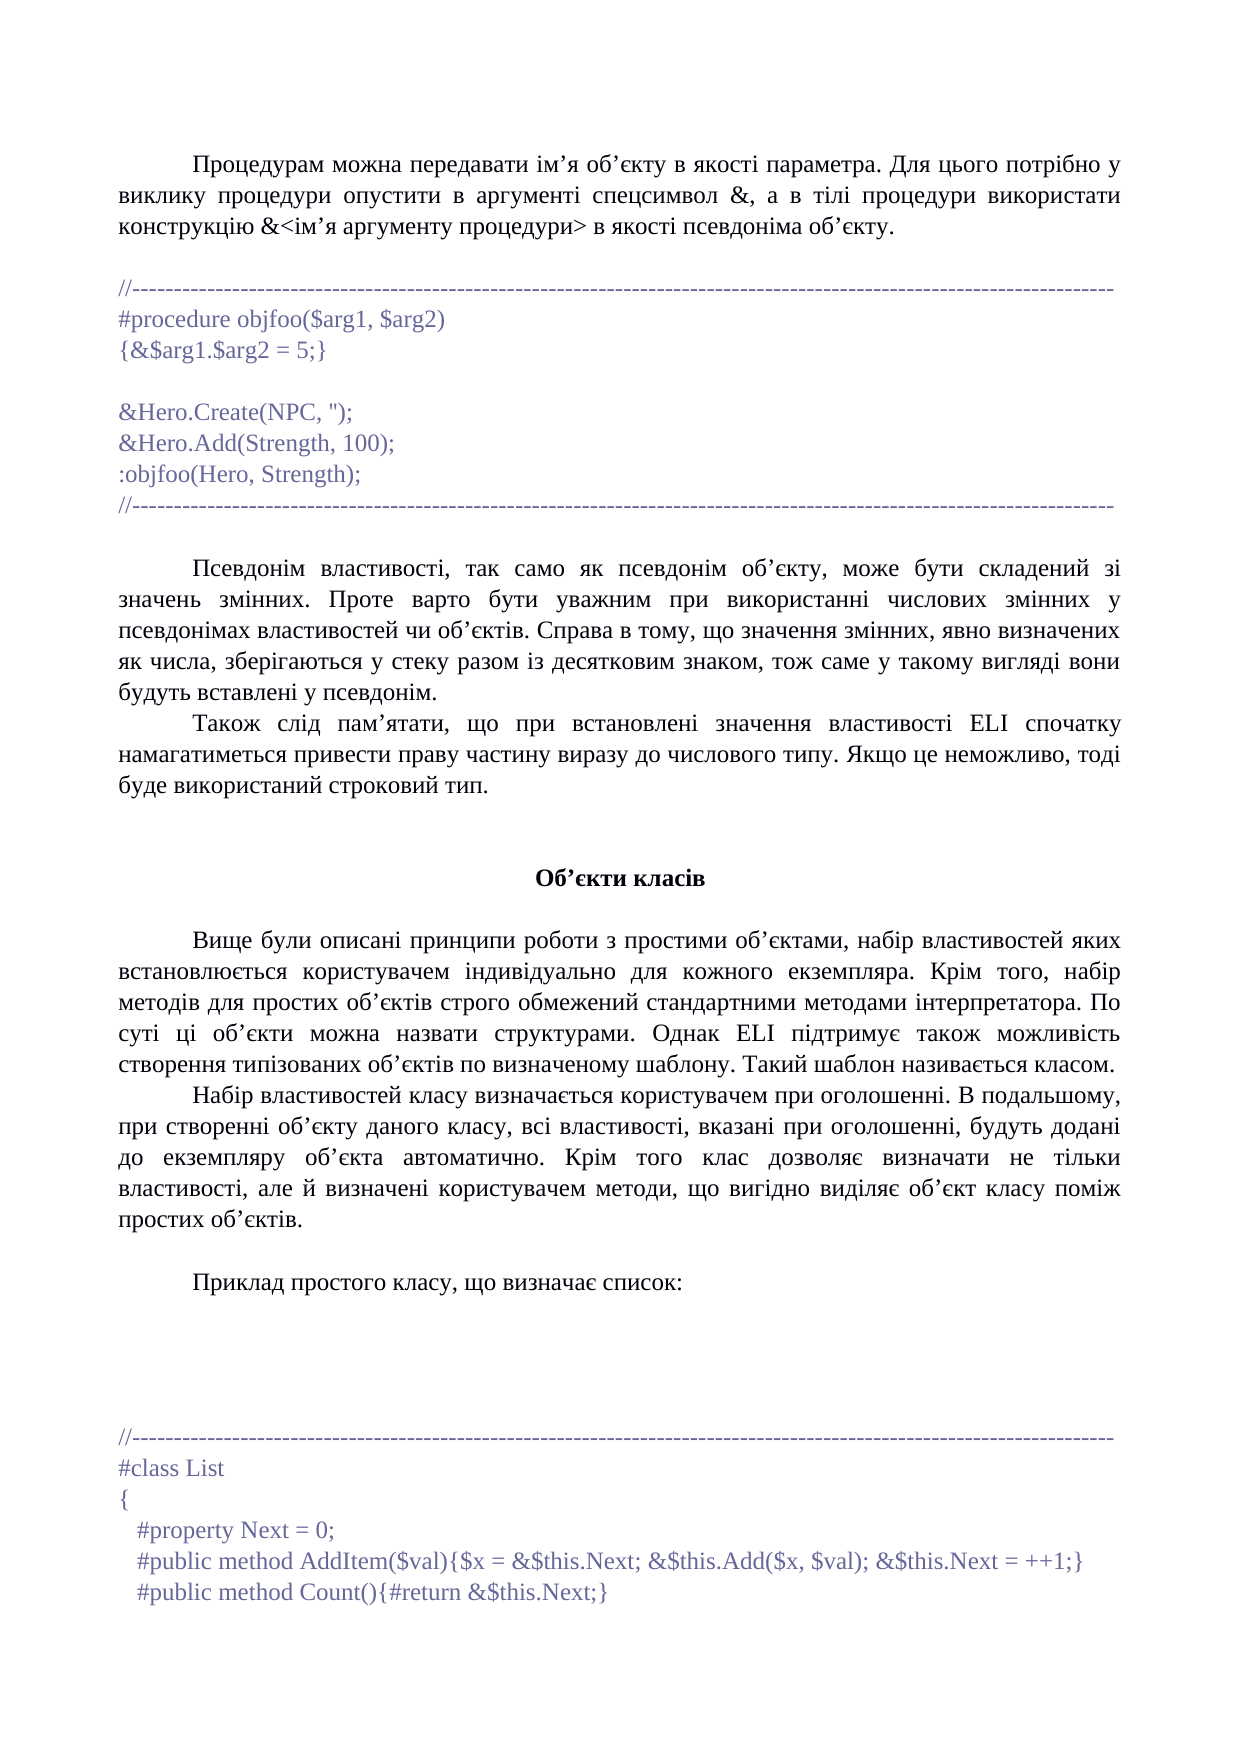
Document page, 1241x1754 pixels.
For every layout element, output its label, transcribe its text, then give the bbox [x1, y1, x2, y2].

text #class List [118, 1453, 1122, 1482]
text {&$arg1.$arg2 = 5;} [118, 335, 1122, 364]
text #procedure objfoo($arg1, $arg2) [118, 304, 1122, 333]
text #public method AddItem($val){$x = &$this.Next; &$this.Add($x, $val); &$this.Next = ++1;} [118, 1546, 1122, 1575]
text #property Next = 0; [118, 1515, 1122, 1544]
text Також слід пам’ятати, що при встановлені значення властивості ELI спочатку намагатиметься привести праву частину виразу до числового типу. Якщо це неможливо, тоді буде використаний строковий тип. [118, 708, 1122, 799]
text &Hero.Create(NPC, ''); [118, 397, 1122, 426]
text Псевдонім властивості, так само як псевдонім об’єкту, може бути складений зі значень змінних. Проте варто бути уважним при використанні числових змінних у псевдонімах властивостей чи об’єктів. Справа в тому, що значення змінних, явно визначених як числа, зберігаються у стеку разом із десятковим знаком, тож саме у такому вигляді вони будуть вставлені у псевдонім. [118, 553, 1122, 706]
text &Hero.Add(Strength, 100); [118, 428, 1122, 457]
text #public method Count(){#return &$this.Next;} [118, 1577, 1122, 1606]
text Процедурам можна передавати ім’я об’єкту в якості параметра. Для цього потрібно у виклику процедури опустити в аргументі спецсимвол &, а в тілі процедури використати конструкцію &<ім’я аргументу процедури> в якості псевдоніма об’єкту. [118, 149, 1122, 240]
text //---------------------------------------------------------------------------------------------------------------------- [118, 273, 1122, 302]
text :objfoo(Hero, Strength); [118, 459, 1122, 488]
text Об’єкти класів [118, 863, 1122, 892]
text Приклад простого класу, що визначає список: [118, 1267, 1122, 1295]
text { [118, 1484, 1122, 1513]
text //---------------------------------------------------------------------------------------------------------------------- [118, 491, 1122, 519]
text Вище були описані принципи роботи з простими об’єктами, набір властивостей яких встановлюється користувачем індивідуально для кожного екземпляра. Крім того, набір методів для простих об’єктів строго обмежений стандартними методами інтерпретатора. По суті ці об’єкти можна назвати структурами. Однак ELI підтримує також можливість створення типізованих об’єктів по визначеному шаблону. Такий шаблон називається класом. [118, 925, 1122, 1078]
text Набір властивостей класу визначається користувачем при оголошенні. В подальшому, при створенні об’єкту даного класу, всі властивості, вказані при оголошенні, будуть додані до екземпляру об’єкта автоматично. Крім того клас дозволяє визначати не тільки властивості, але й визначені користувачем методи, що вигідно виділяє об’єкт класу поміж простих об’єктів. [118, 1080, 1122, 1233]
text //---------------------------------------------------------------------------------------------------------------------- [118, 1422, 1122, 1451]
